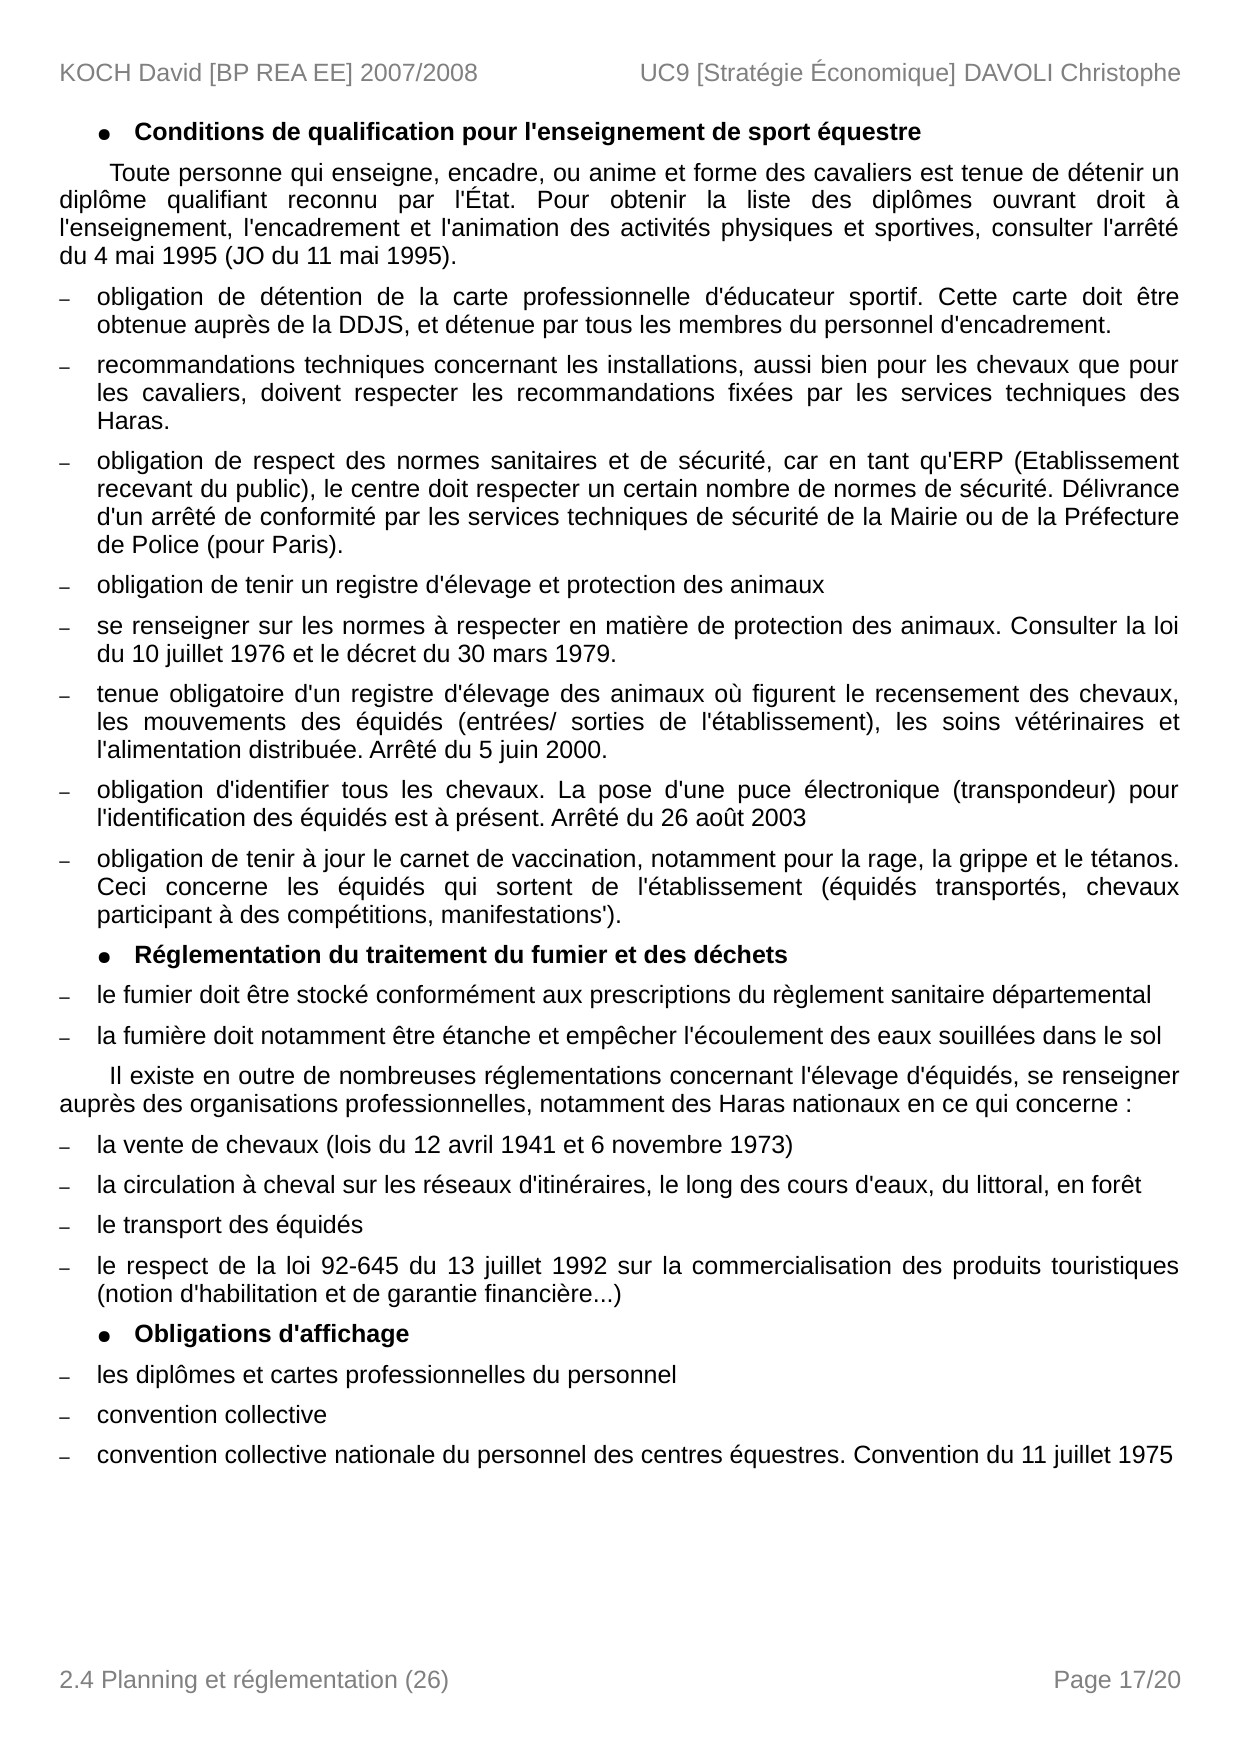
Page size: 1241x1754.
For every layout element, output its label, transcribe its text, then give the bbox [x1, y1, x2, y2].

list la vente de chevaux (lois du 12 avril 1941 et 6 novembre 1973) [59, 1131, 1181, 1158]
list Réglementation du traitement du fumier et des déchets [97, 941, 1181, 969]
list obligation de tenir à jour le carnet de vaccination, notamment pour la rage, la grippe et le tétanos. Ceci concerne les équidés qui sortent de l'établissement (équidés transportés, chevaux participant à des compétitions, manifestations'). [59, 845, 1181, 928]
list obligation de tenir un registre d'élevage et protection des animaux [59, 571, 1181, 599]
list Conditions de qualification pour l'enseignement de sport équestre [97, 118, 1181, 146]
list Obligations d'affichage [97, 1320, 1181, 1348]
list convention collective [59, 1401, 1181, 1429]
list recommandations techniques concernant les installations, aussi bien pour les chevaux que pour les cavaliers, doivent respecter les recommandations fixées par les services techniques des Haras. [59, 351, 1181, 435]
text Il existe en outre de nombreuses réglementations concernant l'élevage d'équidés, se renseigner auprès des organisations professionnelles, notamment des Haras nationaux en ce qui concerne : [59, 1062, 1181, 1118]
list la fumière doit notamment être étanche et empêcher l'écoulement des eaux souillées dans le sol [59, 1022, 1181, 1050]
list la circulation à cheval sur les réseaux d'itinéraires, le long des cours d'eaux, du littoral, en forêt [59, 1171, 1181, 1199]
list le respect de la loi 92-645 du 13 juillet 1992 sur la commercialisation des produits touristiques (notion d'habilitation et de garantie financière...) [59, 1252, 1181, 1308]
list obligation d'identifier tous les chevaux. La pose d'une puce électronique (transpondeur) pour l'identification des équidés est à présent. Arrêté du 26 août 2003 [59, 776, 1181, 832]
list obligation de respect des normes sanitaires et de sécurité, car en tant qu'ERP (Etablissement recevant du public), le centre doit respecter un certain nombre de normes de sécurité. Délivrance d'un arrêté de conformité par les services techniques de sécurité de la Mairie ou de la Préfecture de Police (pour Paris). [59, 447, 1181, 559]
text Toute personne qui enseigne, encadre, ou anime et forme des cavaliers est tenue de détenir un diplôme qualifiant reconnu par l'État. Pour obtenir la liste des diplômes ouvrant droit à l'enseignement, l'encadrement et l'animation des activités physiques et sportives, consulter l'arrêté du 4 mai 1995 (JO du 11 mai 1995). [59, 158, 1181, 270]
list les diplômes et cartes professionnelles du personnel [59, 1361, 1181, 1388]
list tenue obligatoire d'un registre d'élevage des animaux où figurent le recensement des chevaux, les mouvements des équidés (entrées/ sorties de l'établissement), les soins vétérinaires et l'alimentation distribuée. Arrêté du 5 juin 2000. [59, 680, 1181, 764]
list convention collective nationale du personnel des centres équestres. Convention du 11 juillet 1975 [59, 1441, 1181, 1469]
list se renseigner sur les normes à respecter en matière de protection des animaux. Consulter la loi du 10 juillet 1976 et le décret du 30 mars 1979. [59, 612, 1181, 668]
list le fumier doit être stocké conformément aux prescriptions du règlement sanitaire départemental [59, 981, 1181, 1009]
list obligation de détention de la carte professionnelle d'éducateur sportif. Cette carte doit être obtenue auprès de la DDJS, et détenue par tous les membres du personnel d'encadrement. [59, 283, 1181, 338]
list le transport des équidés [59, 1211, 1181, 1239]
